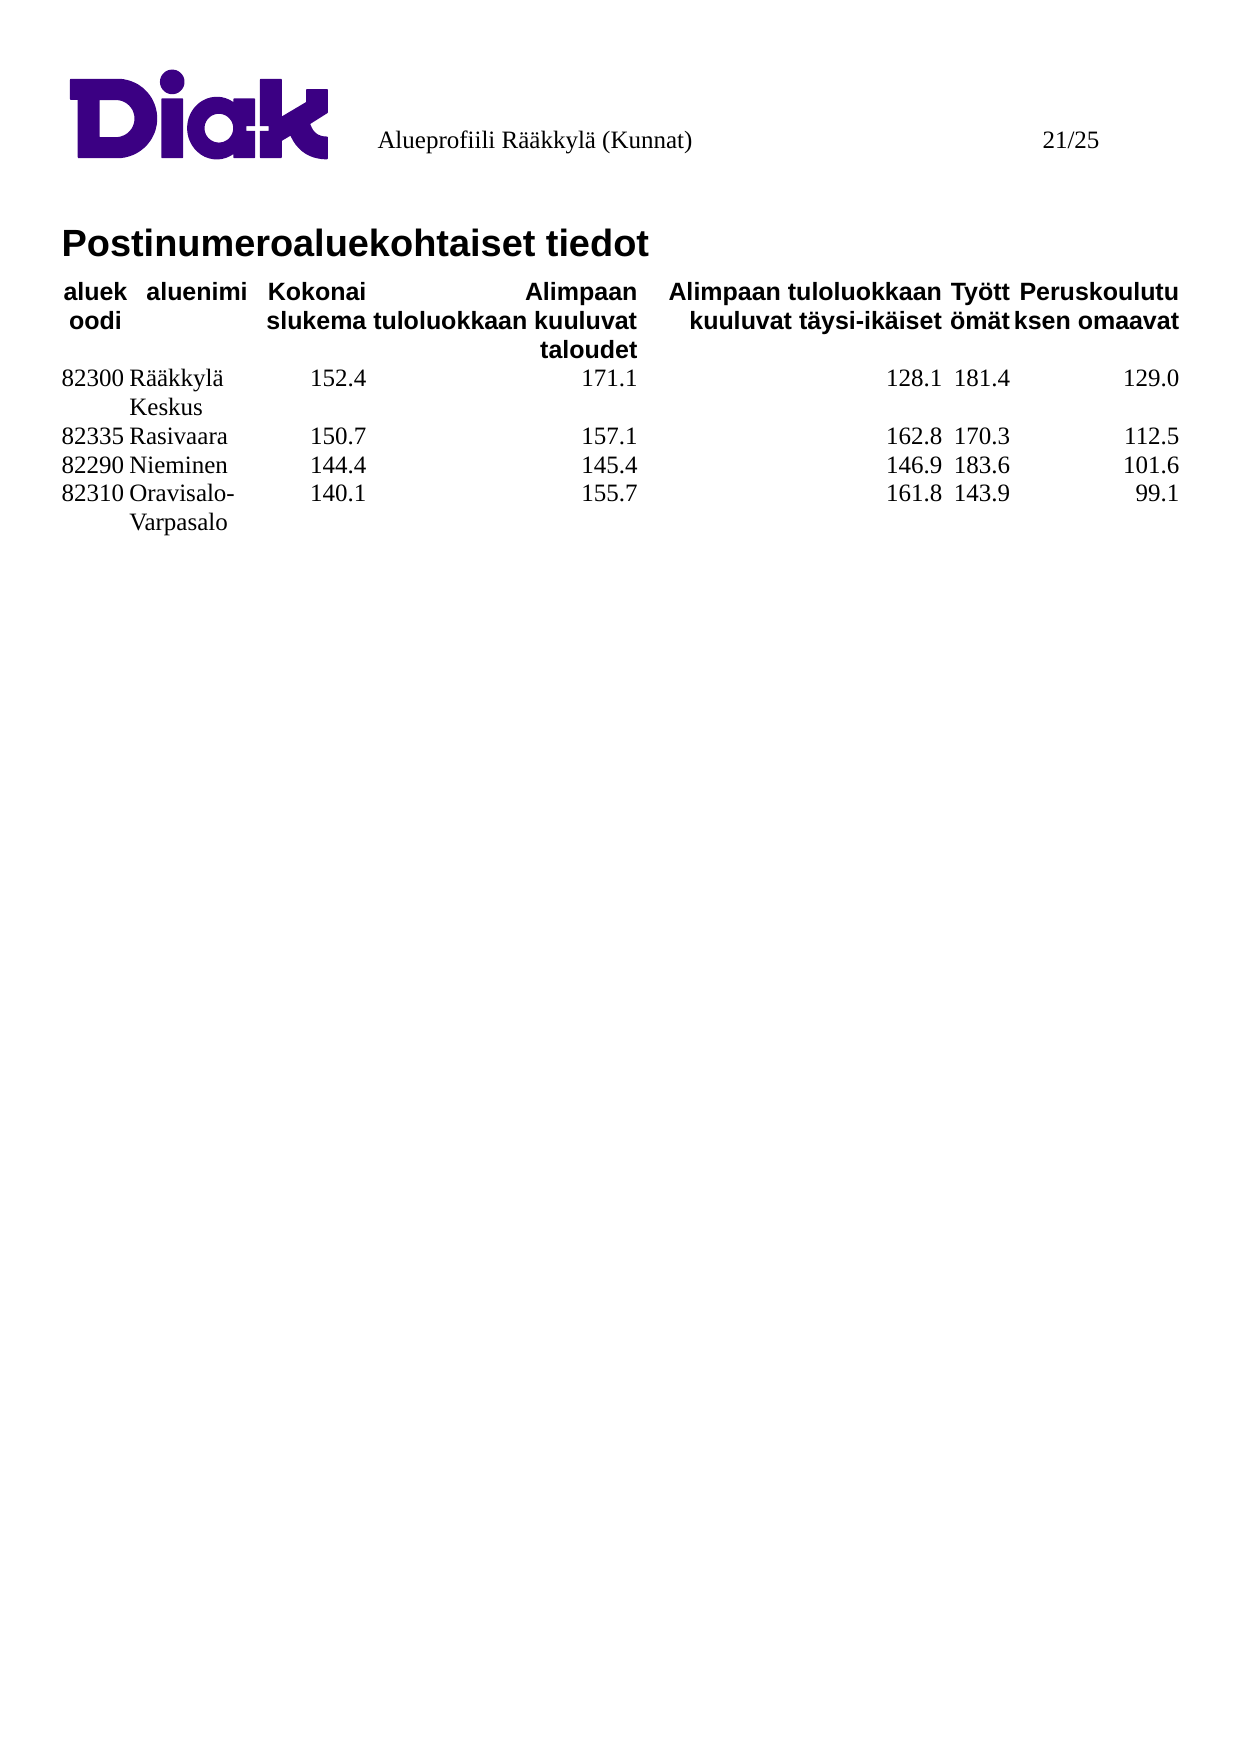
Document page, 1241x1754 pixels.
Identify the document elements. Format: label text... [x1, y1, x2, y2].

table_cell 101.6 [1010, 450, 1179, 478]
subtitle Postinumeroaluekohtaiset tiedot [61, 221, 1179, 265]
table_header aluekoodi [61, 277, 129, 363]
table_cell 128.1 [637, 364, 942, 421]
table_cell 155.7 [366, 479, 637, 536]
table_cell Oravisalo-Varpasalo [129, 479, 264, 536]
table_cell Rasivaara [129, 421, 264, 450]
table_cell 171.1 [366, 364, 637, 421]
table_cell 140.1 [265, 479, 366, 536]
table_cell 82335 [61, 421, 129, 450]
table_cell Rääkkylä Keskus [129, 364, 264, 421]
table_cell 129.0 [1010, 364, 1179, 421]
table_cell 82290 [61, 450, 129, 478]
table_cell 82300 [61, 364, 129, 421]
table_cell Nieminen [129, 450, 264, 478]
table_cell 146.9 [637, 450, 942, 478]
table_header Alimpaan tuloluokkaan kuuluvat täysi-ikäiset [637, 277, 942, 363]
table_cell 181.4 [942, 364, 1010, 421]
table_cell 82310 [61, 479, 129, 536]
table_cell 143.9 [942, 479, 1010, 536]
table_cell 157.1 [366, 421, 637, 450]
table_header Kokonaislukema [265, 277, 366, 363]
table_header Työttömät [942, 277, 1010, 363]
table_cell 99.1 [1010, 479, 1179, 536]
table_cell 112.5 [1010, 421, 1179, 450]
table_cell 161.8 [637, 479, 942, 536]
table_cell 183.6 [942, 450, 1010, 478]
table_cell 145.4 [366, 450, 637, 478]
table_header aluenimi [129, 277, 264, 363]
table_header Alimpaan tuloluokkaan kuuluvat taloudet [366, 277, 637, 363]
table_cell 150.7 [265, 421, 366, 450]
table_cell 144.4 [265, 450, 366, 478]
table_cell 152.4 [265, 364, 366, 421]
table_cell 162.8 [637, 421, 942, 450]
table_header Peruskoulutuksen omaavat [1010, 277, 1179, 363]
table_cell 170.3 [942, 421, 1010, 450]
